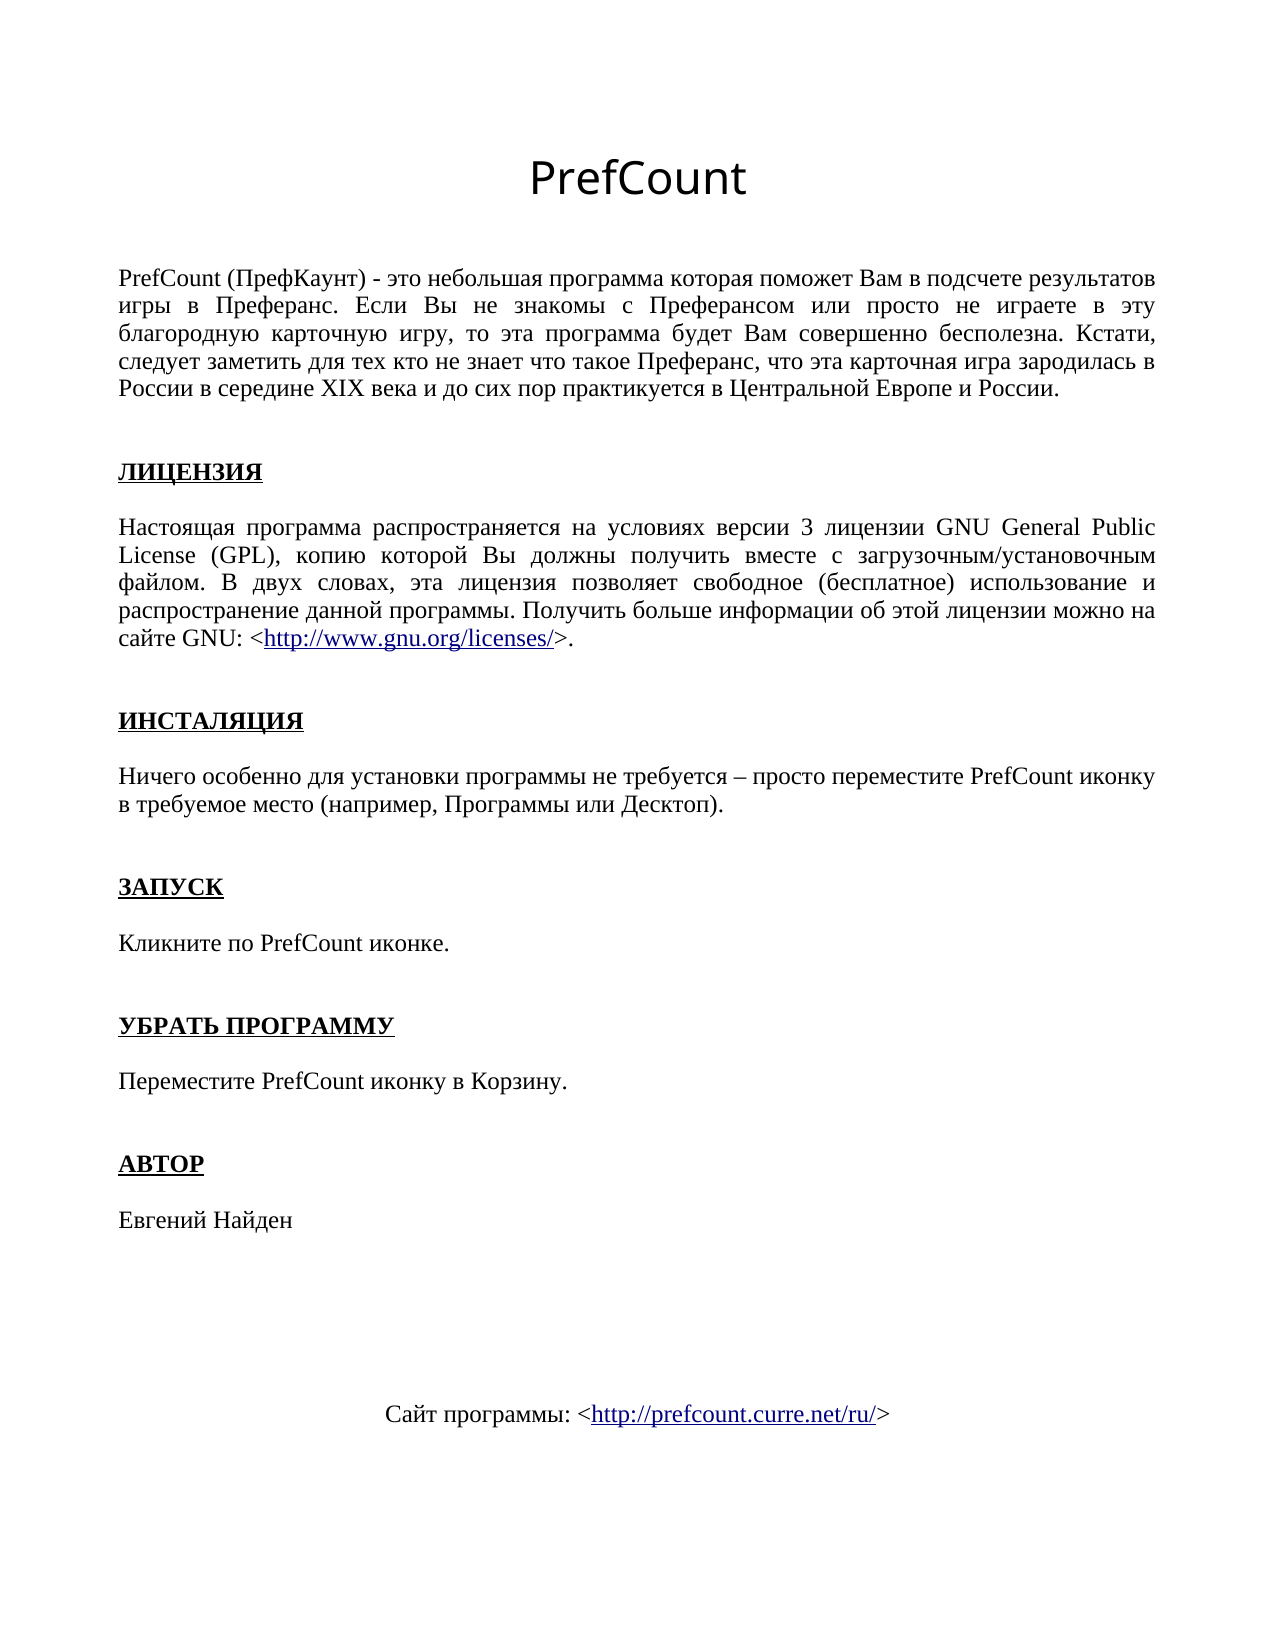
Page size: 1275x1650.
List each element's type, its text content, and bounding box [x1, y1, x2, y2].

text PrefCount (ПрефКаунт) - это небольшая программа которая поможет Вам в подсчете результатов игры в Преферанс. Если Вы не знакомы с Преферансом или просто не играете в эту благородную карточную игру, то эта программа будет Вам совершенно бесполезна. Кстати, следует заметить для тех кто не знает что такое Преферанс, что эта карточная игра зародилась в России в середине XIX века и до сих пор практикуется в Центральной Европе и России. [118, 264, 1157, 402]
text АВТОР [118, 1150, 1157, 1178]
text ЛИЦЕНЗИЯ [118, 458, 1157, 485]
text УБРАТЬ ПРОГРАММУ [118, 1012, 1157, 1039]
text ИНСТАЛЯЦИЯ [118, 707, 1157, 735]
text Ничего особенно для установки программы не требуется – просто переместите PrefCount иконку в требуемое место (например, Программы или Десктоп). [118, 762, 1157, 818]
text Сайт программы: <http://prefcount.curre.net/ru/> [118, 1400, 1157, 1427]
text ЗАПУСК [118, 873, 1157, 901]
text Переместите PrefCount иконку в Корзину. [118, 1067, 1157, 1095]
text PrefCount [118, 146, 1157, 208]
text Кликните по PrefCount иконке. [118, 929, 1157, 956]
text Евгений Найден [118, 1206, 1157, 1233]
text Настоящая программа распространяется на условиях версии 3 лицензии GNU General Public License (GPL), копию которой Вы должны получить вместе с загрузочным/установочным файлом. В двух словах, эта лицензия позволяет свободное (бесплатное) использование и распространение данной программы. Получить больше информации об этой лицензии можно на сайте GNU: <http://www.gnu.org/licenses/>. [118, 513, 1157, 652]
